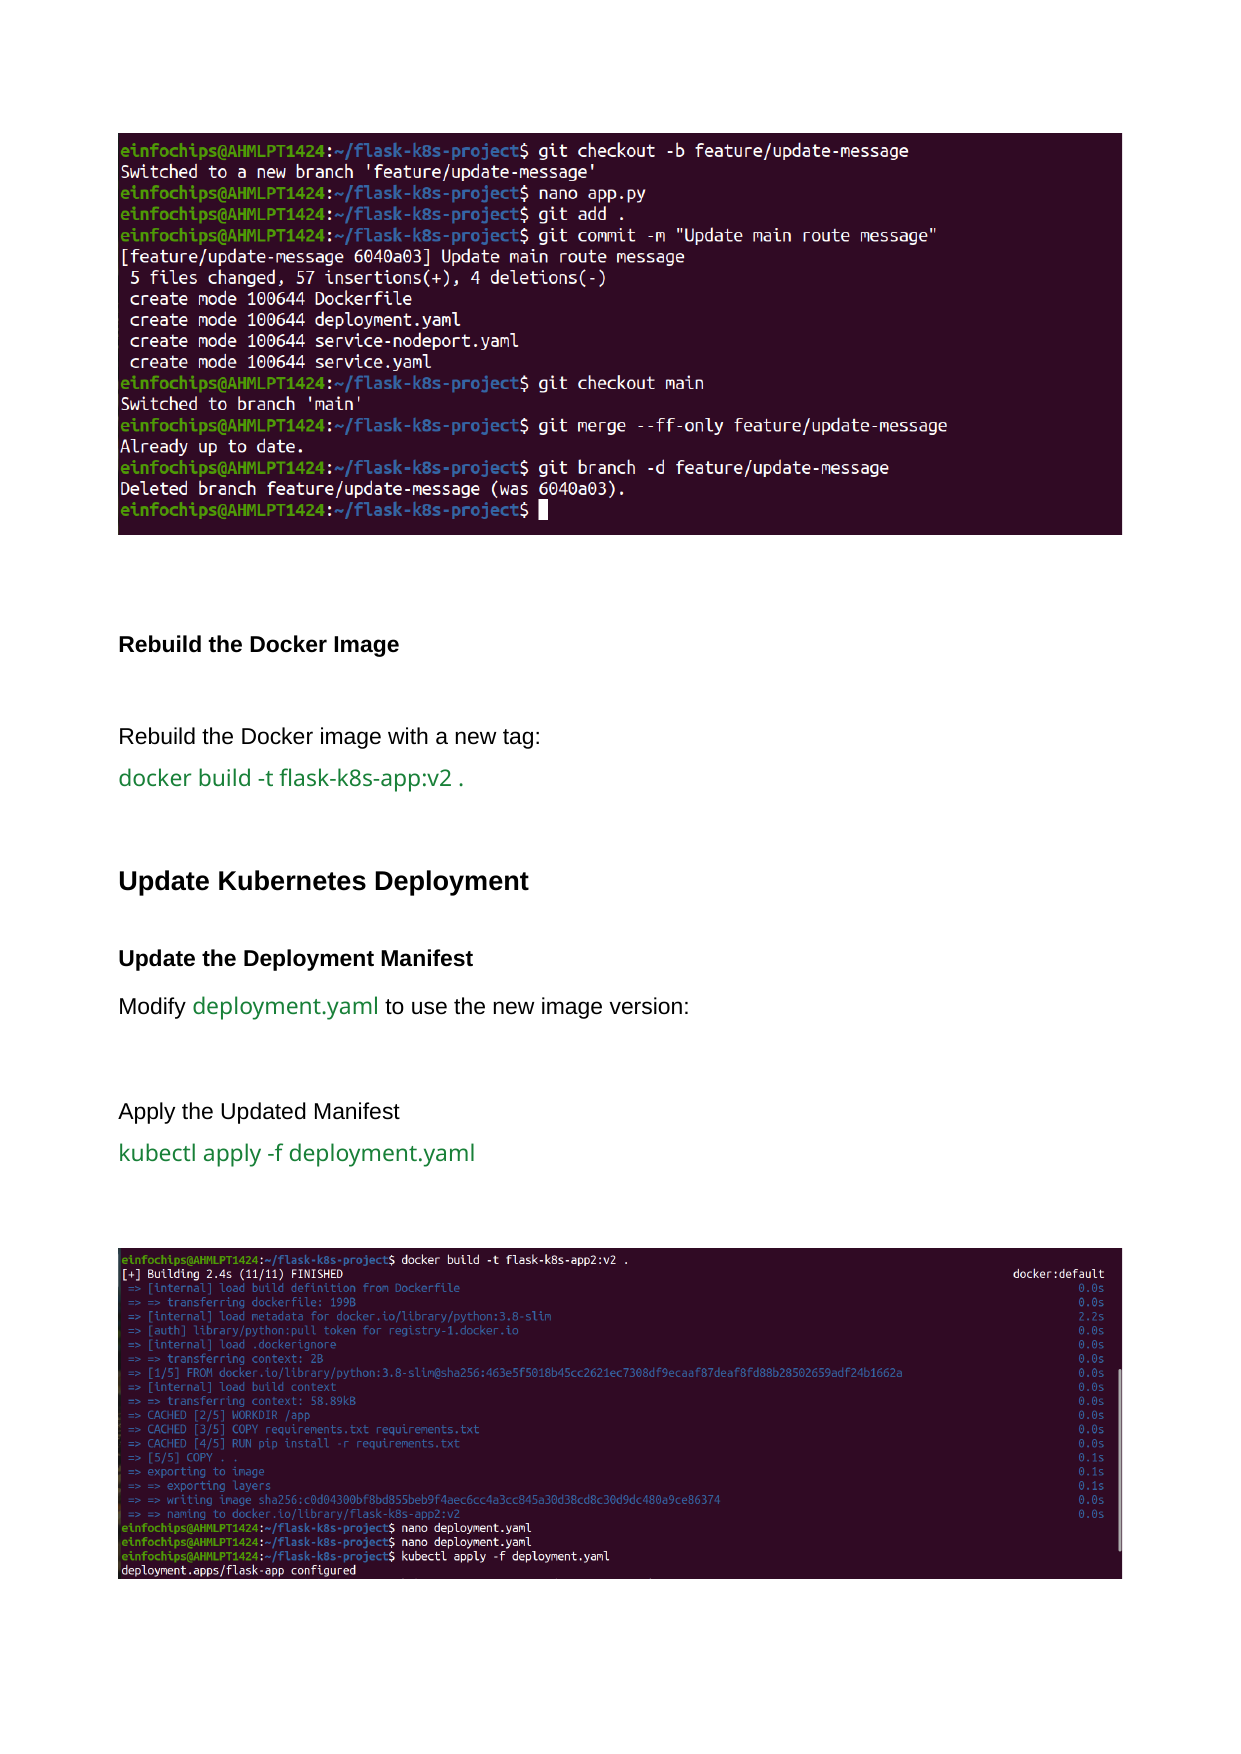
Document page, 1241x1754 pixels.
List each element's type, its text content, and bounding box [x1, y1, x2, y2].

picture [118, 1248, 1123, 1579]
text Rebuild the Docker Image [118, 535, 1122, 657]
text Rebuild the Docker image with a new tag: docker build -t flask-k8s-app:v2 . [118, 723, 1122, 793]
subtitle Update Kubernetes Deployment [118, 865, 1122, 896]
text Apply the Updated Manifest kubectl apply -f deployment.yaml [118, 1098, 1122, 1168]
text Modify deployment.yaml to use the new image version: [118, 990, 1122, 1054]
subtitle Update the Deployment Manifest [118, 945, 1122, 972]
text [118, 118, 1122, 133]
picture [118, 133, 1123, 535]
